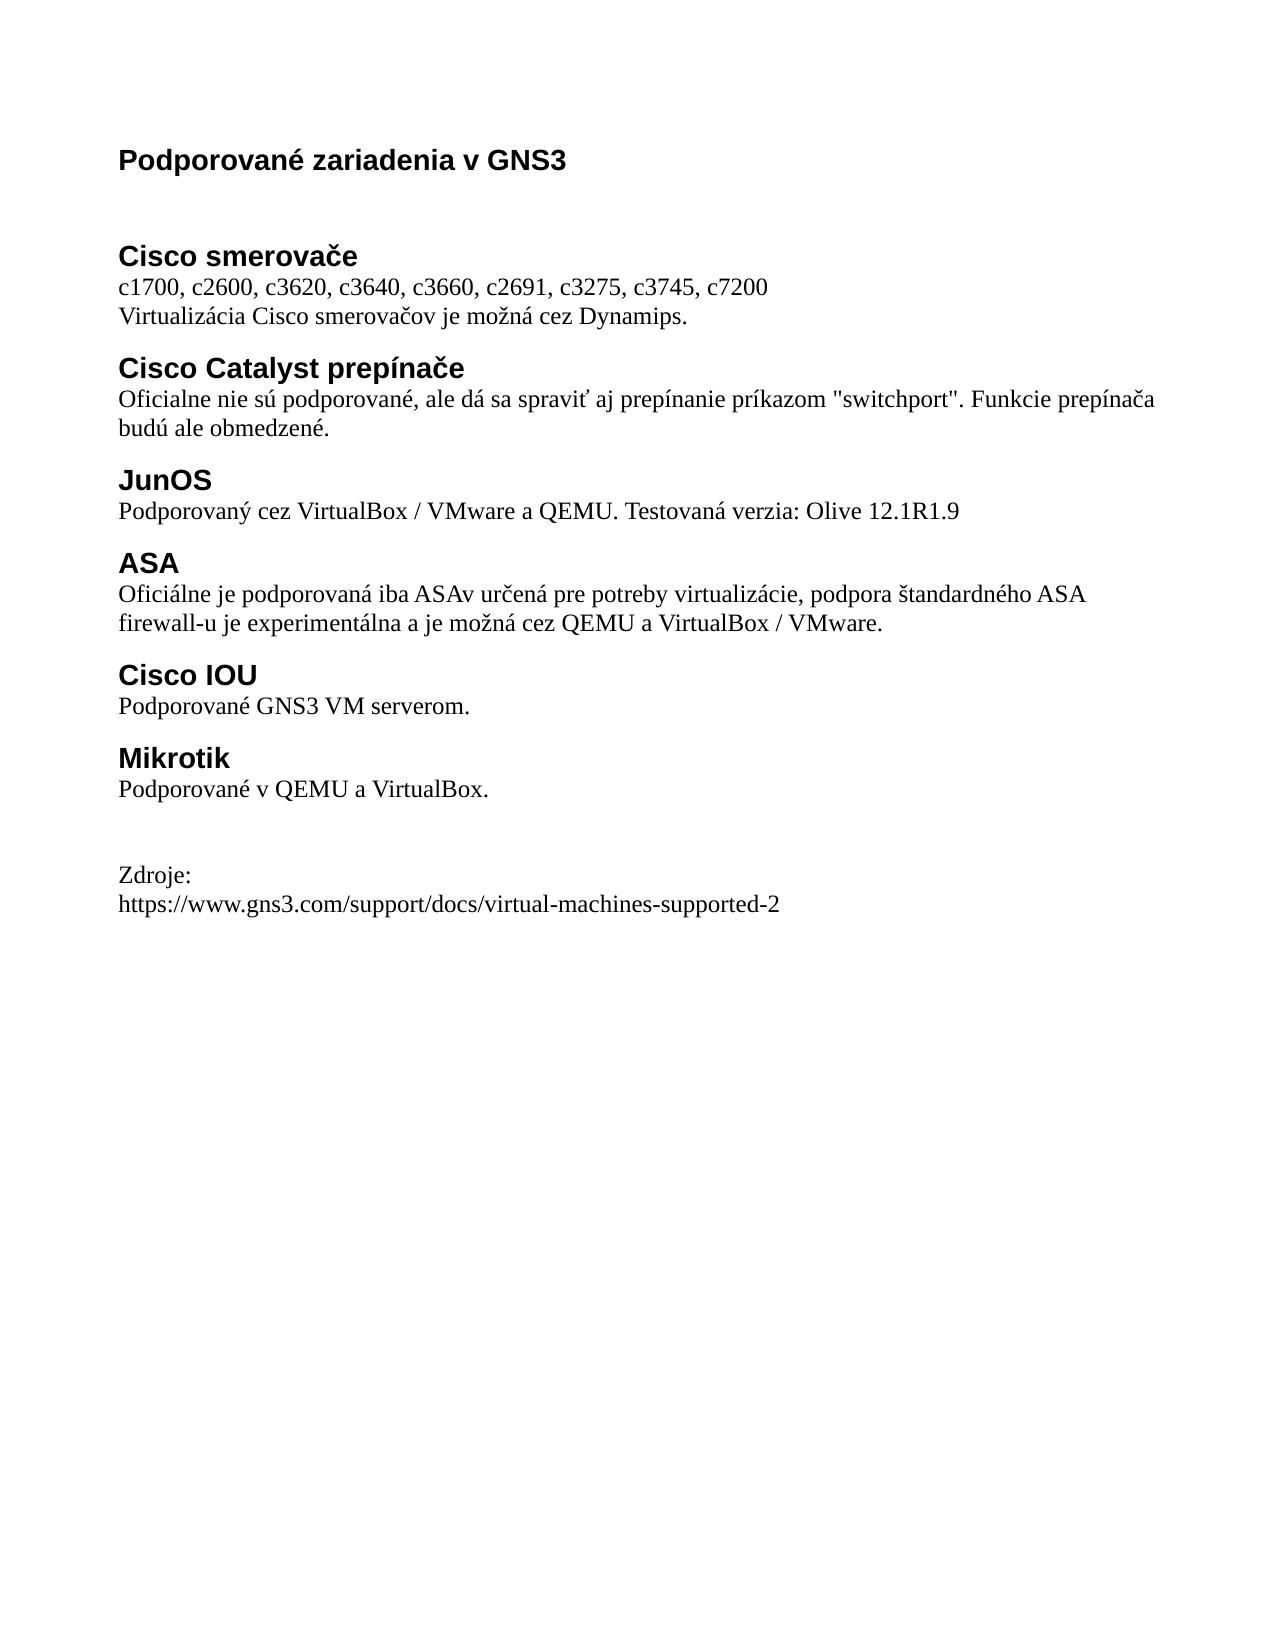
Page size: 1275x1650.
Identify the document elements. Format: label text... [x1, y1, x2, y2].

subtitle ASA [118, 546, 1157, 579]
subtitle JunOS [118, 462, 1157, 496]
text Oficiálne je podporovaná iba ASAv určená pre potreby virtualizácie, podpora štandardného ASA firewall-u je experimentálna a je možná cez QEMU a VirtualBox / VMware. [118, 579, 1157, 637]
subtitle Podporované zariadenia v GNS3 [118, 143, 1157, 177]
text Podporovaný cez VirtualBox / VMware a QEMU. Testovaná verzia: Olive 12.1R1.9 [118, 496, 1157, 525]
subtitle Cisco IOU [118, 657, 1157, 691]
subtitle Mikrotik [118, 741, 1157, 774]
text Podporované GNS3 VM serverom. [118, 691, 1157, 720]
text Zdroje: https://www.gns3.com/support/docs/virtual-machines-supported-2 [118, 860, 1157, 918]
text c1700, c2600, c3620, c3640, c3660, c2691, c3275, c3745, c7200 Virtualizácia Cisco smerovačov je možná cez Dynamips. [118, 272, 1157, 330]
text Podporované v QEMU a VirtualBox. [118, 774, 1157, 860]
subtitle Cisco Catalyst prepínače [118, 351, 1157, 384]
text Oficialne nie sú podporované, ale dá sa spraviť aj prepínanie príkazom "switchport". Funkcie prepínača budú ale obmedzené. [118, 384, 1157, 442]
subtitle Cisco smerovače [118, 239, 1157, 272]
